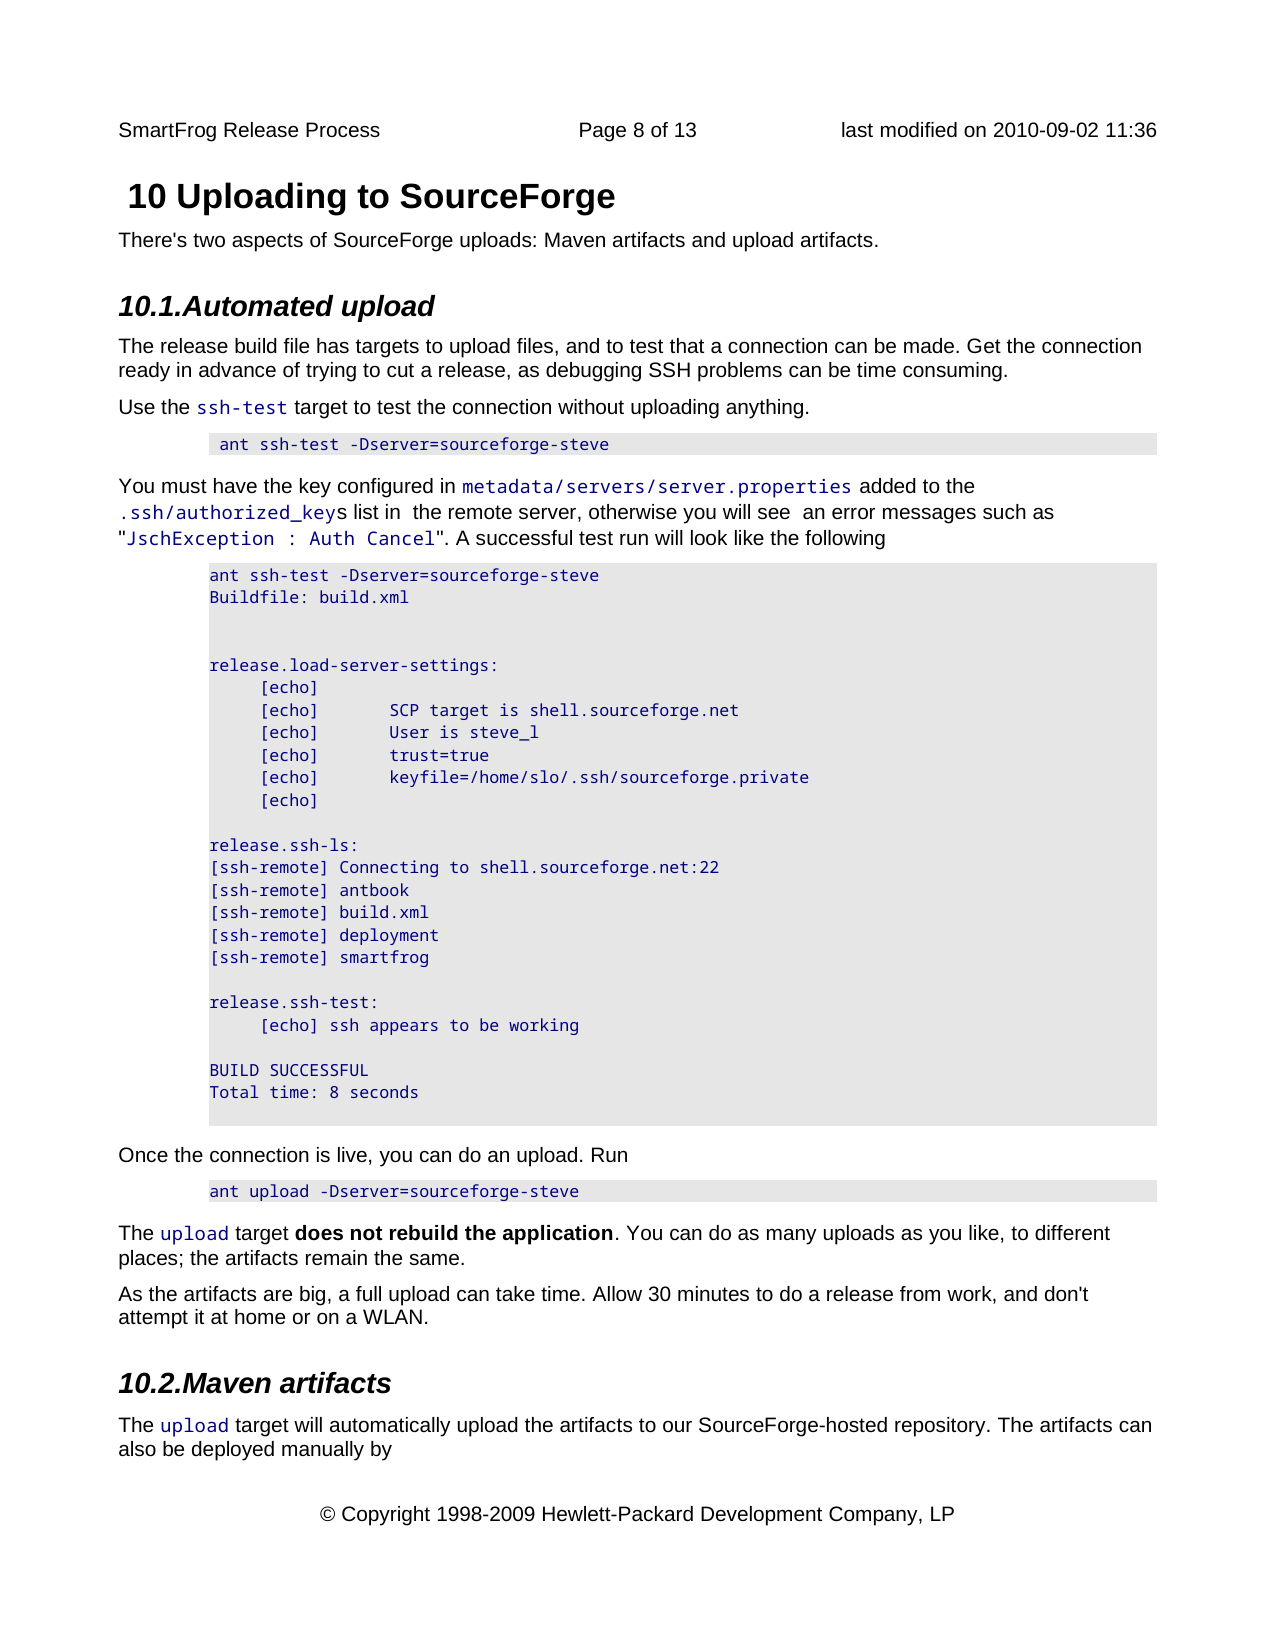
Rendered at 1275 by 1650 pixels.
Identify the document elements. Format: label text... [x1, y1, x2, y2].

text Once the connection is live, you can do an upload. Run [118, 1144, 1157, 1167]
text [ssh-remote] deployment [209, 923, 1157, 946]
text The upload target will automatically upload the artifacts to our SourceForge-hosted repository. The artifacts can also be deployed manually by [118, 1412, 1157, 1461]
text [ssh-remote] build.xml [209, 901, 1157, 923]
text release.ssh-test: [209, 991, 1157, 1013]
subtitle Maven artifacts [118, 1367, 1157, 1399]
subtitle Uploading to SourceForge [118, 177, 1157, 216]
text Total time: 8 seconds [209, 1081, 1157, 1103]
text Buildfile: build.xml [209, 586, 1157, 608]
text [echo] keyfile=/home/slo/.ssh/sourceforge.private [209, 766, 1157, 788]
text [echo] User is steve_l [209, 721, 1157, 743]
text BUILD SUCCESSFUL [209, 1058, 1157, 1081]
text ant upload -Dserver=sourceforge-steve [209, 1180, 1157, 1202]
text [echo] [209, 676, 1157, 698]
subtitle Automated upload [118, 289, 1157, 322]
text You must have the key configured in metadata/servers/server.properties added to the .ssh/authorized_keys list in the remote server, otherwise you will see an error messages such as "JschException : Auth Cancel". A successful test run will look like the following [118, 473, 1157, 551]
text release.ssh-ls: [209, 833, 1157, 856]
text ant ssh-test -Dserver=sourceforge-steve [209, 563, 1157, 586]
text Use the ssh-test target to test the connection without uploading anything. [118, 394, 1157, 420]
text [ssh-remote] antbook [209, 878, 1157, 901]
text [echo] SCP target is shell.sourceforge.net [209, 698, 1157, 721]
text The upload target does not rebuild the application. You can do as many uploads as you like, to different places; the artifacts remain the same. [118, 1220, 1157, 1269]
text [echo] trust=true [209, 743, 1157, 766]
text As the artifacts are big, a full upload can take time. Allow 30 minutes to do a release from work, and don't attempt it at home or on a WLAN. [118, 1282, 1157, 1329]
text ant ssh-test -Dserver=sourceforge-steve [209, 433, 1157, 455]
text The release build file has targets to upload files, and to test that a connection can be made. Get the connection ready in advance of trying to cut a release, as debugging SSH problems can be time consuming. [118, 334, 1157, 382]
text [echo] ssh appears to be working [209, 1013, 1157, 1036]
text [ssh-remote] Connecting to shell.sourceforge.net:22 [209, 856, 1157, 878]
text There's two aspects of SourceForge uploads: Maven artifacts and upload artifacts. [118, 228, 1157, 252]
text [echo] [209, 788, 1157, 811]
text [ssh-remote] smartfrog [209, 946, 1157, 968]
text release.load-server-settings: [209, 653, 1157, 676]
